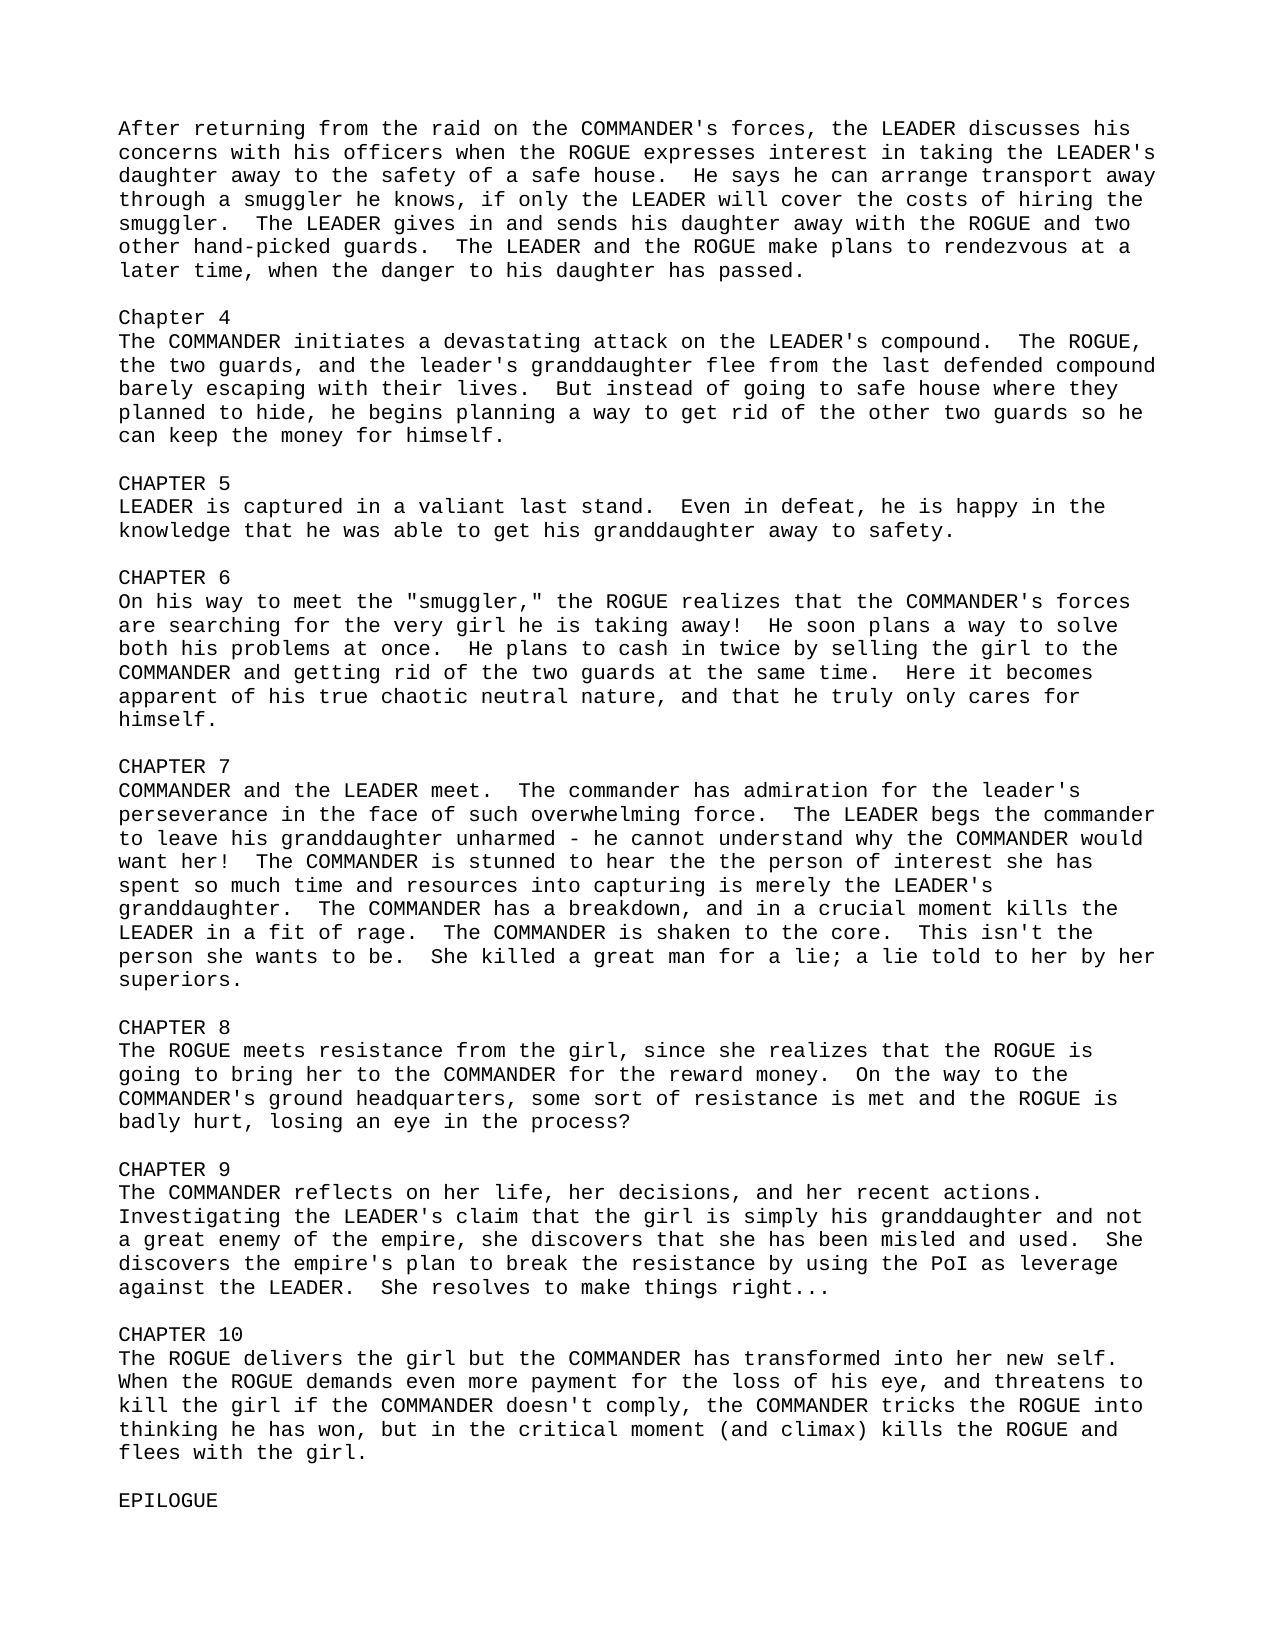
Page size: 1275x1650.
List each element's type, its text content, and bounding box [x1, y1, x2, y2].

text COMMANDER and the LEADER meet. The commander has admiration for the leader's perseverance in the face of such overwhelming force. The LEADER begs the commander to leave his granddaughter unharmed - he cannot understand why the COMMANDER would want her! The COMMANDER is stunned to hear the the person of interest she has spent so much time and resources into capturing is merely the LEADER's granddaughter. The COMMANDER has a breakdown, and in a crucial moment kills the LEADER in a fit of rage. The COMMANDER is shaken to the core. This isn't the person she wants to be. She killed a great man for a lie; a lie told to her by her superiors. [118, 780, 1157, 993]
text The ROGUE meets resistance from the girl, since she realizes that the ROGUE is going to bring her to the COMMANDER for the reward money. On the way to the COMMANDER's ground headquarters, some sort of resistance is met and the ROGUE is badly hurt, losing an eye in the process? [118, 1040, 1157, 1135]
text The ROGUE delivers the girl but the COMMANDER has transformed into her new self. When the ROGUE demands even more payment for the loss of his eye, and threatens to kill the girl if the COMMANDER doesn't comply, the COMMANDER tricks the ROGUE into thinking he has won, but in the critical moment (and climax) kills the ROGUE and flees with the girl. [118, 1348, 1157, 1466]
text On his way to meet the "smuggler," the ROGUE realizes that the COMMANDER's forces are searching for the very girl he is taking away! He soon plans a way to solve both his problems at once. He plans to cash in twice by selling the girl to the COMMANDER and getting rid of the two guards at the same time. Here it becomes apparent of his true chaotic neutral nature, and that he truly only cares for himself. [118, 591, 1157, 733]
text LEADER is captured in a valiant last stand. Even in defeat, he is happy in the knowledge that he was able to get his granddaughter away to safety. [118, 496, 1157, 544]
text CHAPTER 7 [118, 757, 1157, 780]
text CHAPTER 6 [118, 567, 1157, 591]
text The COMMANDER initiates a devastating attack on the LEADER's compound. The ROGUE, the two guards, and the leader's granddaughter flee from the last defended compound barely escaping with their lives. But instead of going to safe house where they planned to hide, he begins planning a way to get rid of the other two guards so he can keep the money for himself. [118, 331, 1157, 449]
text The COMMANDER reflects on her life, her decisions, and her recent actions. Investigating the LEADER's claim that the girl is simply his granddaughter and not a great enemy of the empire, she discovers that she has been misled and used. She discovers the empire's plan to break the resistance by using the PoI as leverage against the LEADER. She resolves to make things right... [118, 1182, 1157, 1300]
text After returning from the raid on the COMMANDER's forces, the LEADER discusses his concerns with his officers when the ROGUE expresses interest in taking the LEADER's daughter away to the safety of a safe house. He says he can arrange transport away through a smuggler he knows, if only the LEADER will cover the costs of hiring the smuggler. The LEADER gives in and sends his daughter away with the ROGUE and two other hand-picked guards. The LEADER and the ROGUE make plans to rendezvous at a later time, when the danger to his daughter has passed. [118, 118, 1157, 284]
text Chapter 4 [118, 307, 1157, 331]
text CHAPTER 9 [118, 1158, 1157, 1182]
text CHAPTER 10 [118, 1324, 1157, 1348]
text CHAPTER 5 [118, 473, 1157, 496]
text EPILOGUE [118, 1489, 1157, 1513]
text CHAPTER 8 [118, 1017, 1157, 1040]
